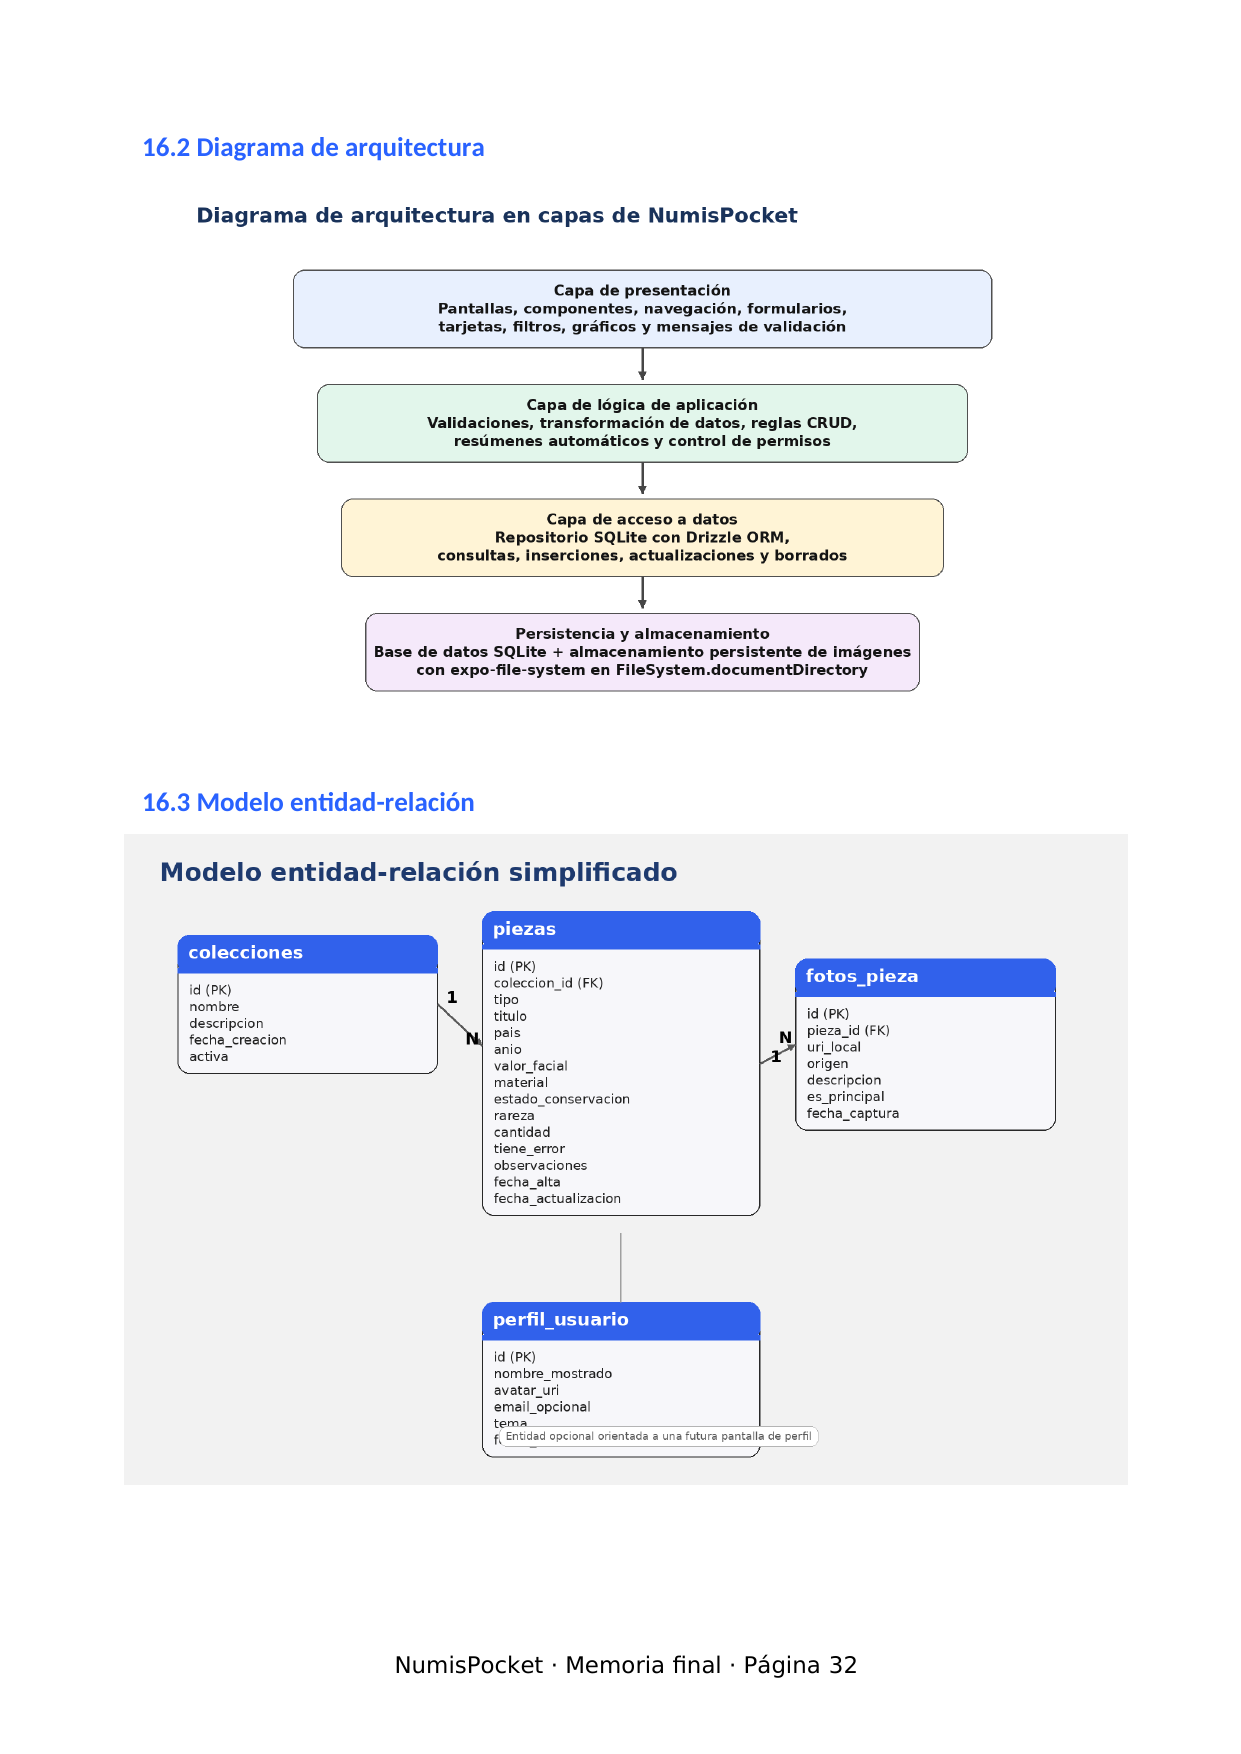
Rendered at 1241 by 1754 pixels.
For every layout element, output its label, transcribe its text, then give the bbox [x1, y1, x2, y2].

subtitle 16.3 Modelo entidad-relación [142, 785, 1110, 818]
picture [160, 179, 1124, 751]
subtitle 16.2 Diagrama de arquitectura [142, 130, 1110, 163]
picture [124, 834, 1128, 1485]
